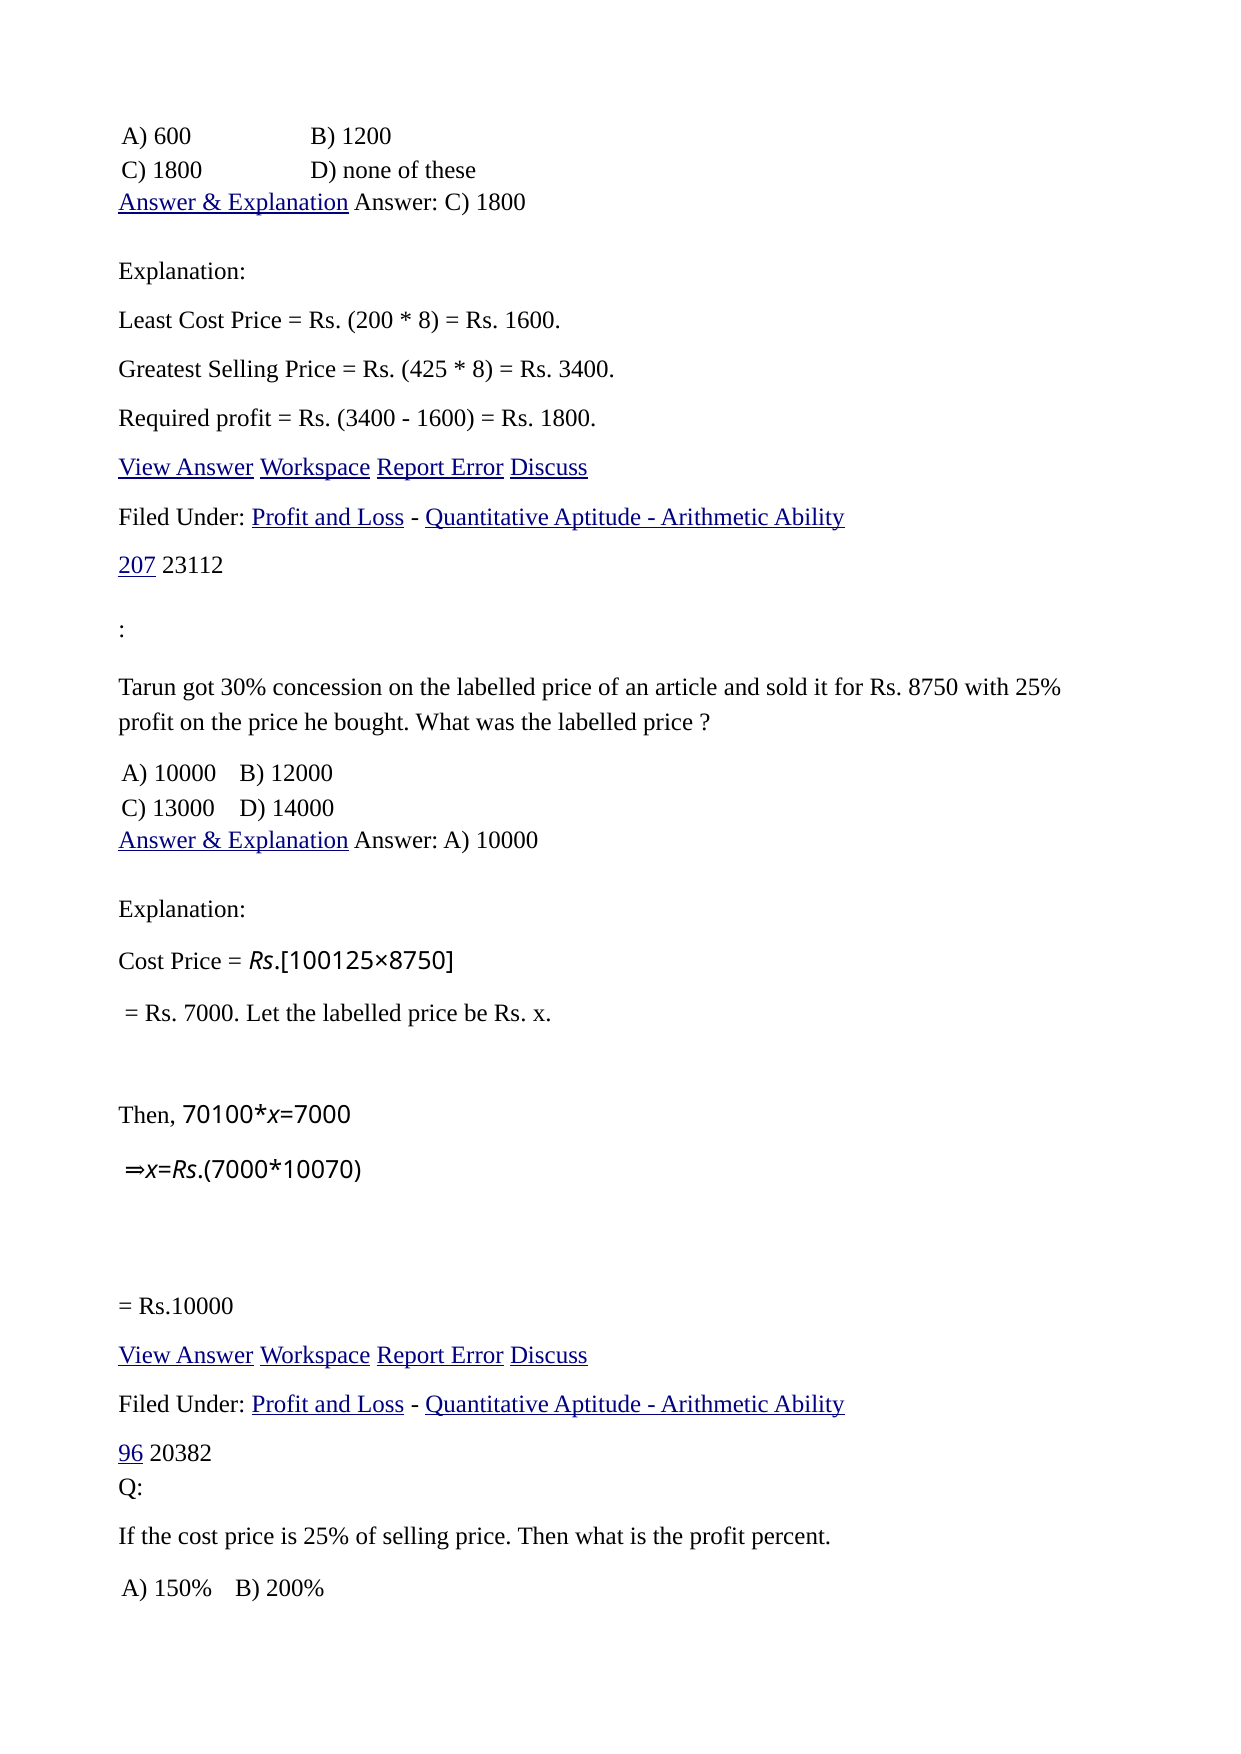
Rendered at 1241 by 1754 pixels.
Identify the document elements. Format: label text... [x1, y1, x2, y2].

table_cell D) 14000 [236, 790, 354, 825]
table_header B) 12000 [236, 756, 354, 790]
text Cost Price = Rs.[100125×8750] [118, 943, 1122, 977]
text Q: [118, 1472, 1122, 1501]
text : [118, 614, 1122, 643]
text If the cost price is 25% of selling price. Then what is the profit percent. [118, 1521, 1122, 1550]
text Least Cost Price = Rs. (200 * 8) = Rs. 1600. [118, 305, 1122, 334]
text Answer & Explanation Answer: C) 1800 Explanation: [118, 187, 1122, 285]
table_header A) 600 [118, 118, 307, 153]
table_header B) 1200 [307, 118, 496, 153]
table_header A) 150% [118, 1571, 232, 1605]
text = Rs.10000 [118, 1291, 1122, 1319]
text Required profit = Rs. (3400 - 1600) = Rs. 1800. [118, 403, 1122, 432]
table_header B) 200% [232, 1571, 346, 1605]
text View Answer Workspace Report Error Discuss [118, 1340, 1122, 1368]
text 96 20382 [118, 1438, 1122, 1467]
text View Answer Workspace Report Error Discuss [118, 452, 1122, 481]
text = Rs. 7000. Let the labelled price be Rs. x. [118, 998, 1122, 1027]
text 207 23112 [118, 551, 1122, 579]
table_cell D) none of these [307, 153, 496, 187]
table_header A) 10000 [118, 756, 236, 790]
text Filed Under: Profit and Loss - Quantitative Aptitude - Arithmetic Ability [118, 502, 1122, 530]
text Greatest Selling Price = Rs. (425 * 8) = Rs. 3400. [118, 354, 1122, 383]
text Then, 70100*x=7000 [118, 1096, 1122, 1130]
table_cell C) 1800 [118, 153, 307, 187]
table_cell C) 13000 [118, 790, 236, 825]
text Filed Under: Profit and Loss - Quantitative Aptitude - Arithmetic Ability [118, 1389, 1122, 1418]
text ⇒x=Rs.(7000*10070) [118, 1152, 1122, 1186]
text Tarun got 30% concession on the labelled price of an article and sold it for Rs. 8750 with 25% profit on the price he bought. What was the labelled price ? [118, 672, 1122, 735]
text Answer & Explanation Answer: A) 10000 Explanation: [118, 825, 1122, 922]
